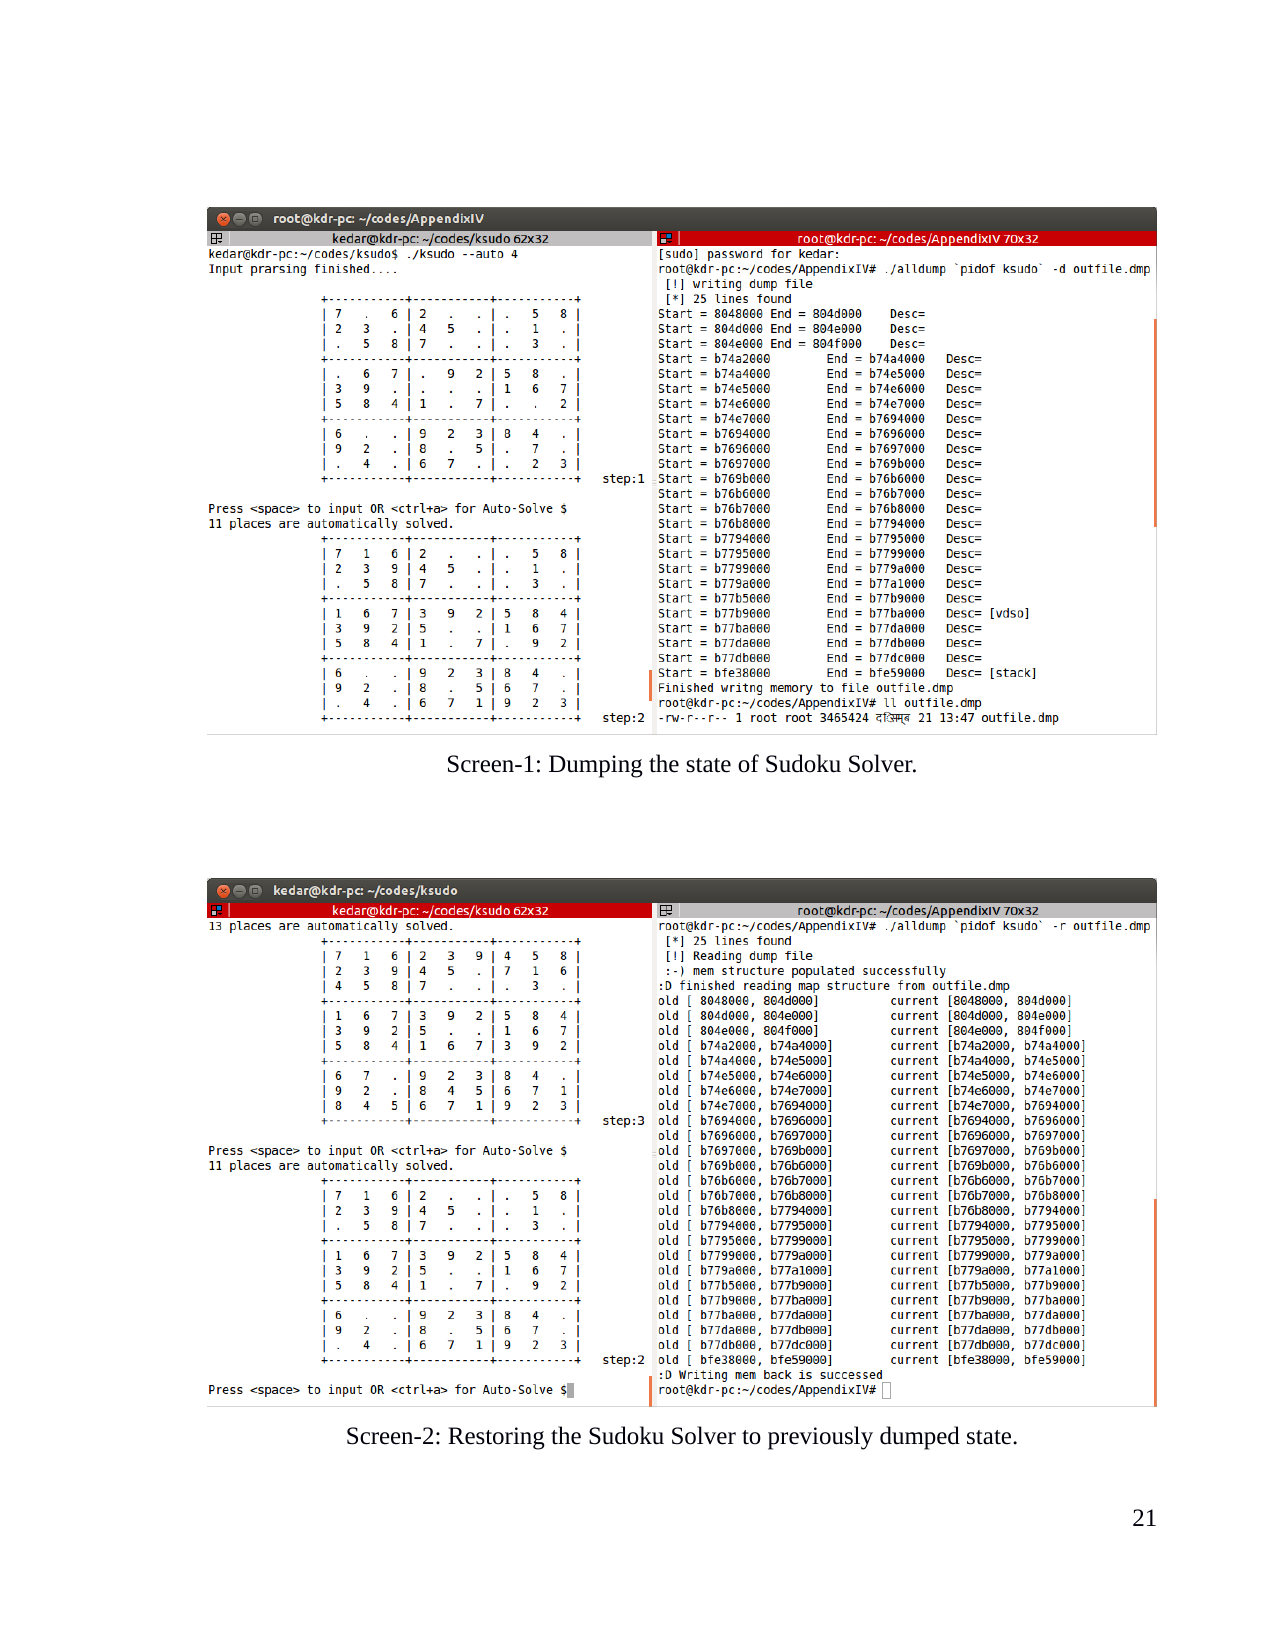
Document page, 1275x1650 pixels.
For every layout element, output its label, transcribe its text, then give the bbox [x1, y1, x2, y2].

text Screen-1: Dumping the state of Sudoku Solver. [207, 735, 1157, 778]
picture [207, 878, 1157, 1407]
picture [207, 207, 1157, 735]
text Screen-2: Restoring the Sudoku Solver to previously dumped state. [207, 1407, 1157, 1450]
